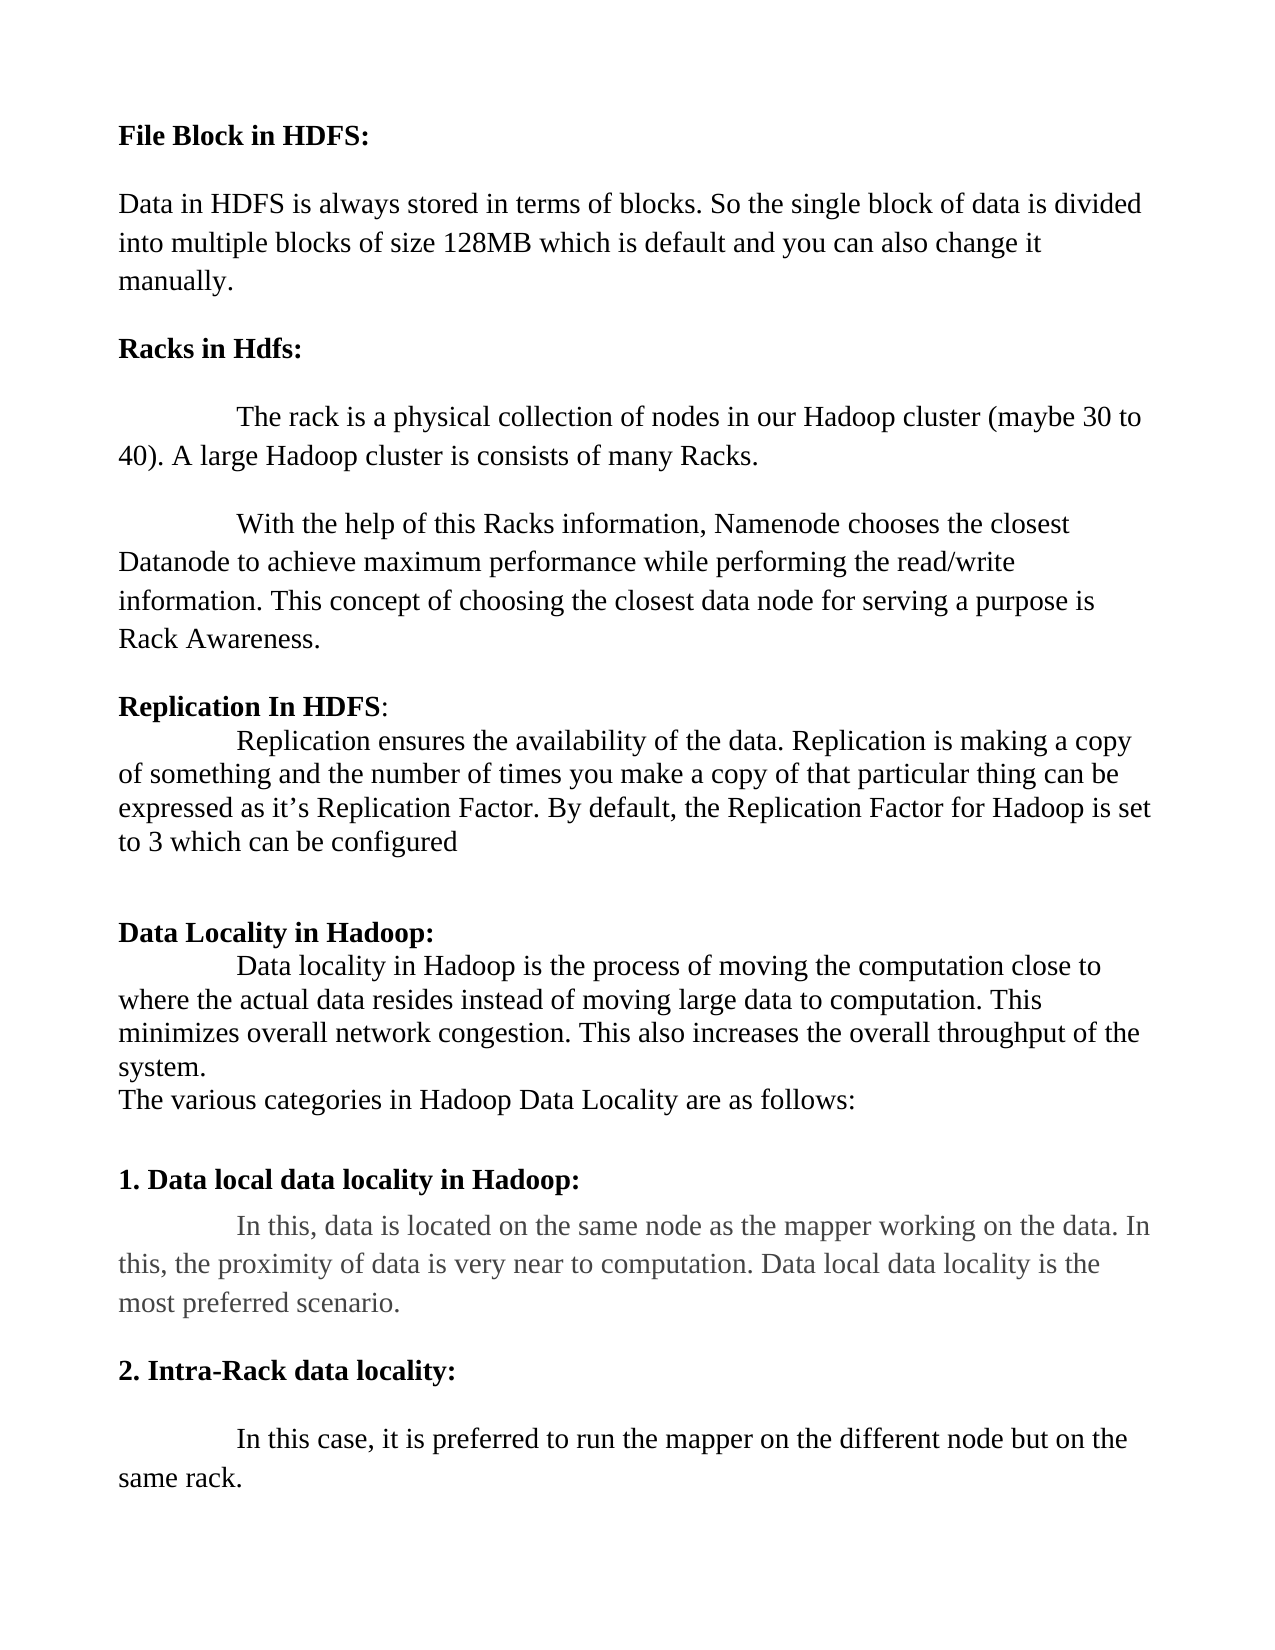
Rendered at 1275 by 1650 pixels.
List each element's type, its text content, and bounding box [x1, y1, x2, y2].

text 2. Intra-Rack data locality: [118, 1353, 1157, 1387]
subtitle 1. Data local data locality in Hadoop: [118, 1162, 1157, 1196]
text In this case, it is preferred to run the mapper on the different node but on the same rack. [118, 1421, 1157, 1493]
text With the help of this Racks information, Namenode chooses the closest Datanode to achieve maximum performance while performing the read/write information. This concept of choosing the closest data node for serving a purpose is Rack Awareness. [118, 506, 1157, 655]
text Data in HDFS is always stored in terms of blocks. So the single block of data is divided into multiple blocks of size 128MB which is default and you can also change it manually. [118, 186, 1157, 297]
text The rack is a physical collection of nodes in our Hadoop cluster (maybe 30 to 40). A large Hadoop cluster is consists of many Racks. [118, 399, 1157, 471]
text The various categories in Hadoop Data Locality are as follows: [118, 1082, 1157, 1116]
text Data Locality in Hadoop: [118, 915, 1157, 948]
text In this, data is located on the same node as the mapper working on the data. In this, the proximity of data is very near to computation. Data local data locality is the most preferred scenario. [118, 1208, 1157, 1319]
text Replication ensures the availability of the data. Replication is making a copy of something and the number of times you make a copy of that particular thing can be expressed as it’s Replication Factor. By default, the Replication Factor for Hadoop is set to 3 which can be configured [118, 723, 1157, 857]
text Racks in Hdfs: [118, 331, 1157, 365]
text Replication In HDFS: [118, 689, 1157, 723]
text File Block in HDFS: [118, 118, 1157, 152]
text Data locality in Hadoop is the process of moving the computation close to where the actual data resides instead of moving large data to computation. This minimizes overall network congestion. This also increases the overall throughput of the system. [118, 948, 1157, 1082]
